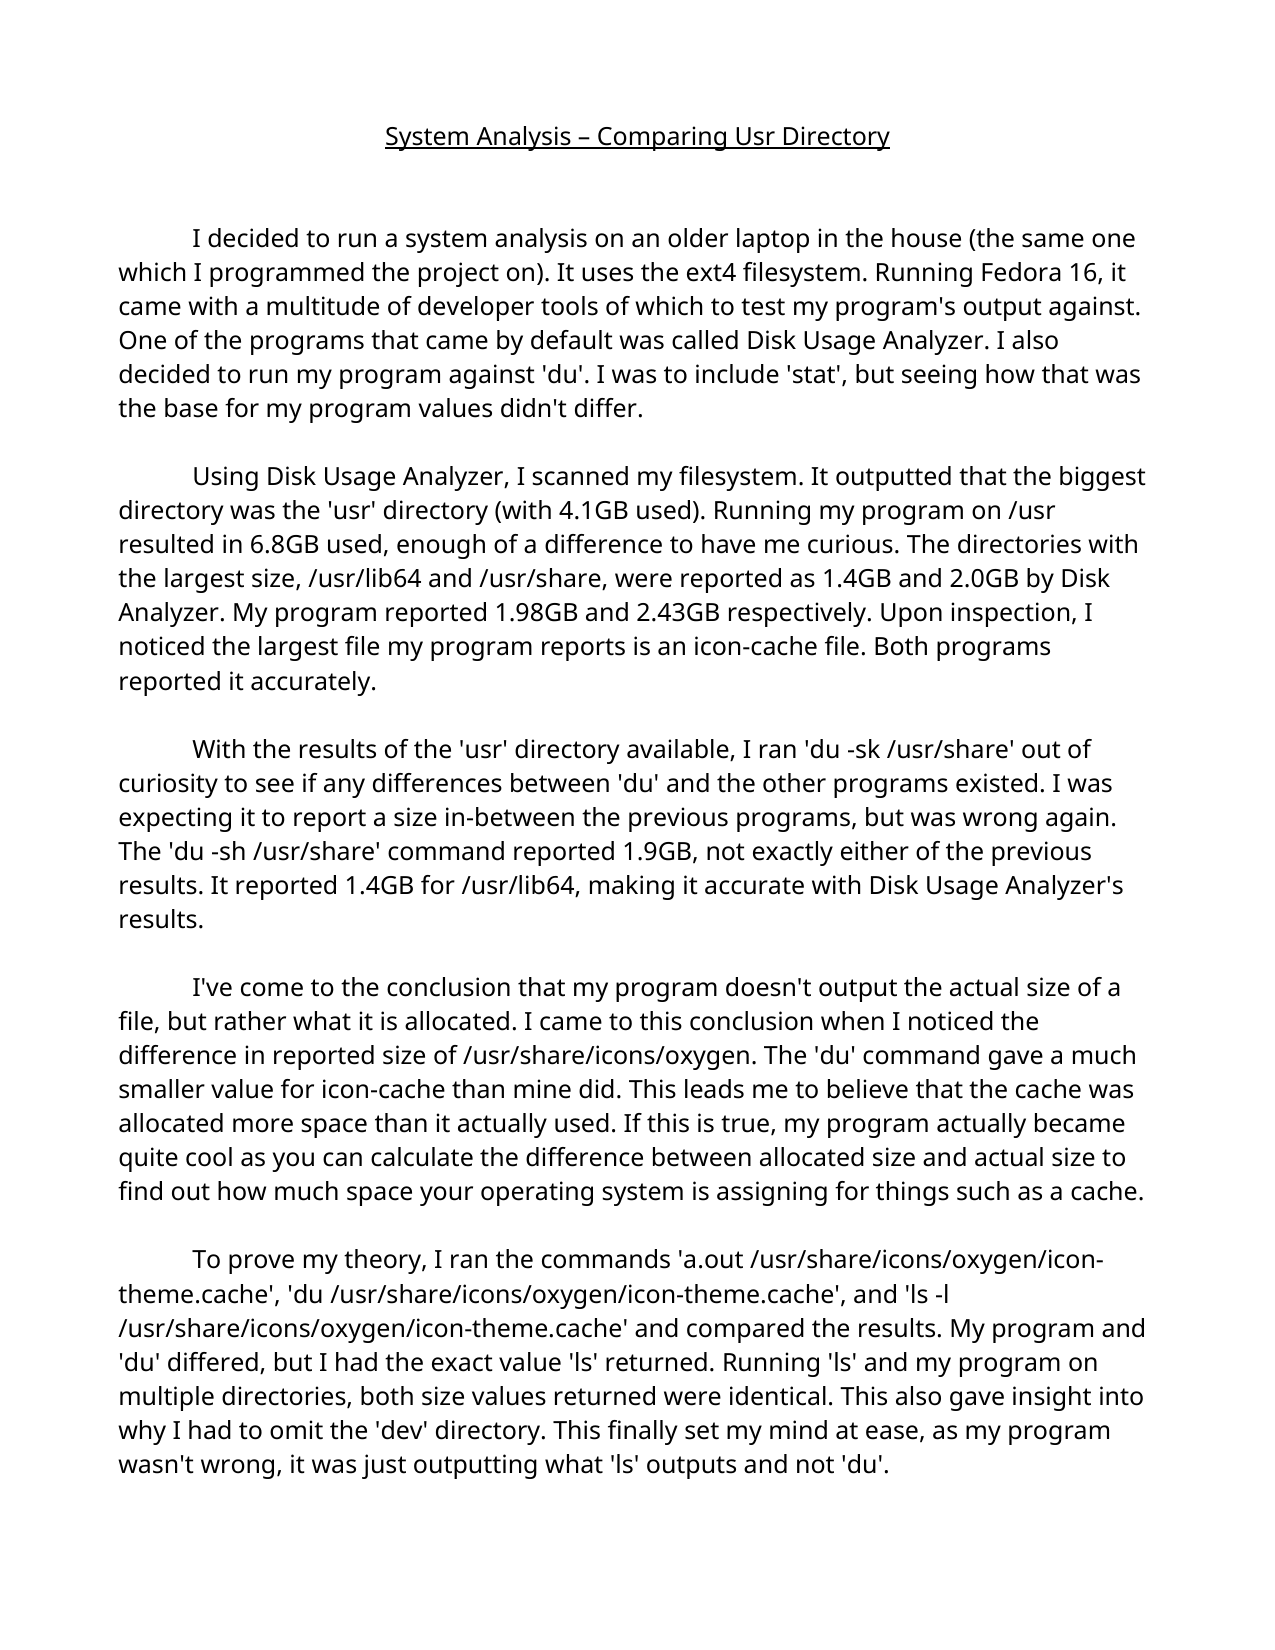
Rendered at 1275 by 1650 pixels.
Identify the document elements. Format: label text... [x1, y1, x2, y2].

text I've come to the conclusion that my program doesn't output the actual size of a file, but rather what it is allocated. I came to this conclusion when I noticed the difference in reported size of /usr/share/icons/oxygen. The 'du' command gave a much smaller value for icon-cache than mine did. This leads me to believe that the cache was allocated more space than it actually used. If this is true, my program actually became quite cool as you can calculate the difference between allocated size and actual size to find out how much space your operating system is assigning for things such as a cache. [118, 970, 1157, 1208]
text System Analysis – Comparing Usr Directory [118, 118, 1157, 152]
text Using Disk Usage Analyzer, I scanned my filesystem. It outputted that the biggest directory was the 'usr' directory (with 4.1GB used). Running my program on /usr resulted in 6.8GB used, enough of a difference to have me curious. The directories with the largest size, /usr/lib64 and /usr/share, were reported as 1.4GB and 2.0GB by Disk Analyzer. My program reported 1.98GB and 2.43GB respectively. Upon inspection, I noticed the largest file my program reports is an icon-cache file. Both programs reported it accurately. [118, 459, 1157, 697]
text With the results of the 'usr' directory available, I ran 'du -sk /usr/share' out of curiosity to see if any differences between 'du' and the other programs existed. I was expecting it to report a size in-between the previous programs, but was wrong again. The 'du -sh /usr/share' command reported 1.9GB, not exactly either of the previous results. It reported 1.4GB for /usr/lib64, making it accurate with Disk Usage Analyzer's results. [118, 731, 1157, 936]
text I decided to run a system analysis on an older laptop in the house (the same one which I programmed the project on). It uses the ext4 filesystem. Running Fedora 16, it came with a multitude of developer tools of which to test my program's output against. One of the programs that came by default was called Disk Usage Analyzer. I also decided to run my program against 'du'. I was to include 'stat', but seeing how that was the base for my program values didn't differ. [118, 220, 1157, 425]
text To prove my theory, I ran the commands 'a.out /usr/share/icons/oxygen/icon-theme.cache', 'du /usr/share/icons/oxygen/icon-theme.cache', and 'ls -l /usr/share/icons/oxygen/icon-theme.cache' and compared the results. My program and 'du' differed, but I had the exact value 'ls' returned. Running 'ls' and my program on multiple directories, both size values returned were identical. This also gave insight into why I had to omit the 'dev' directory. This finally set my mind at ease, as my program wasn't wrong, it was just outputting what 'ls' outputs and not 'du'. [118, 1242, 1157, 1481]
